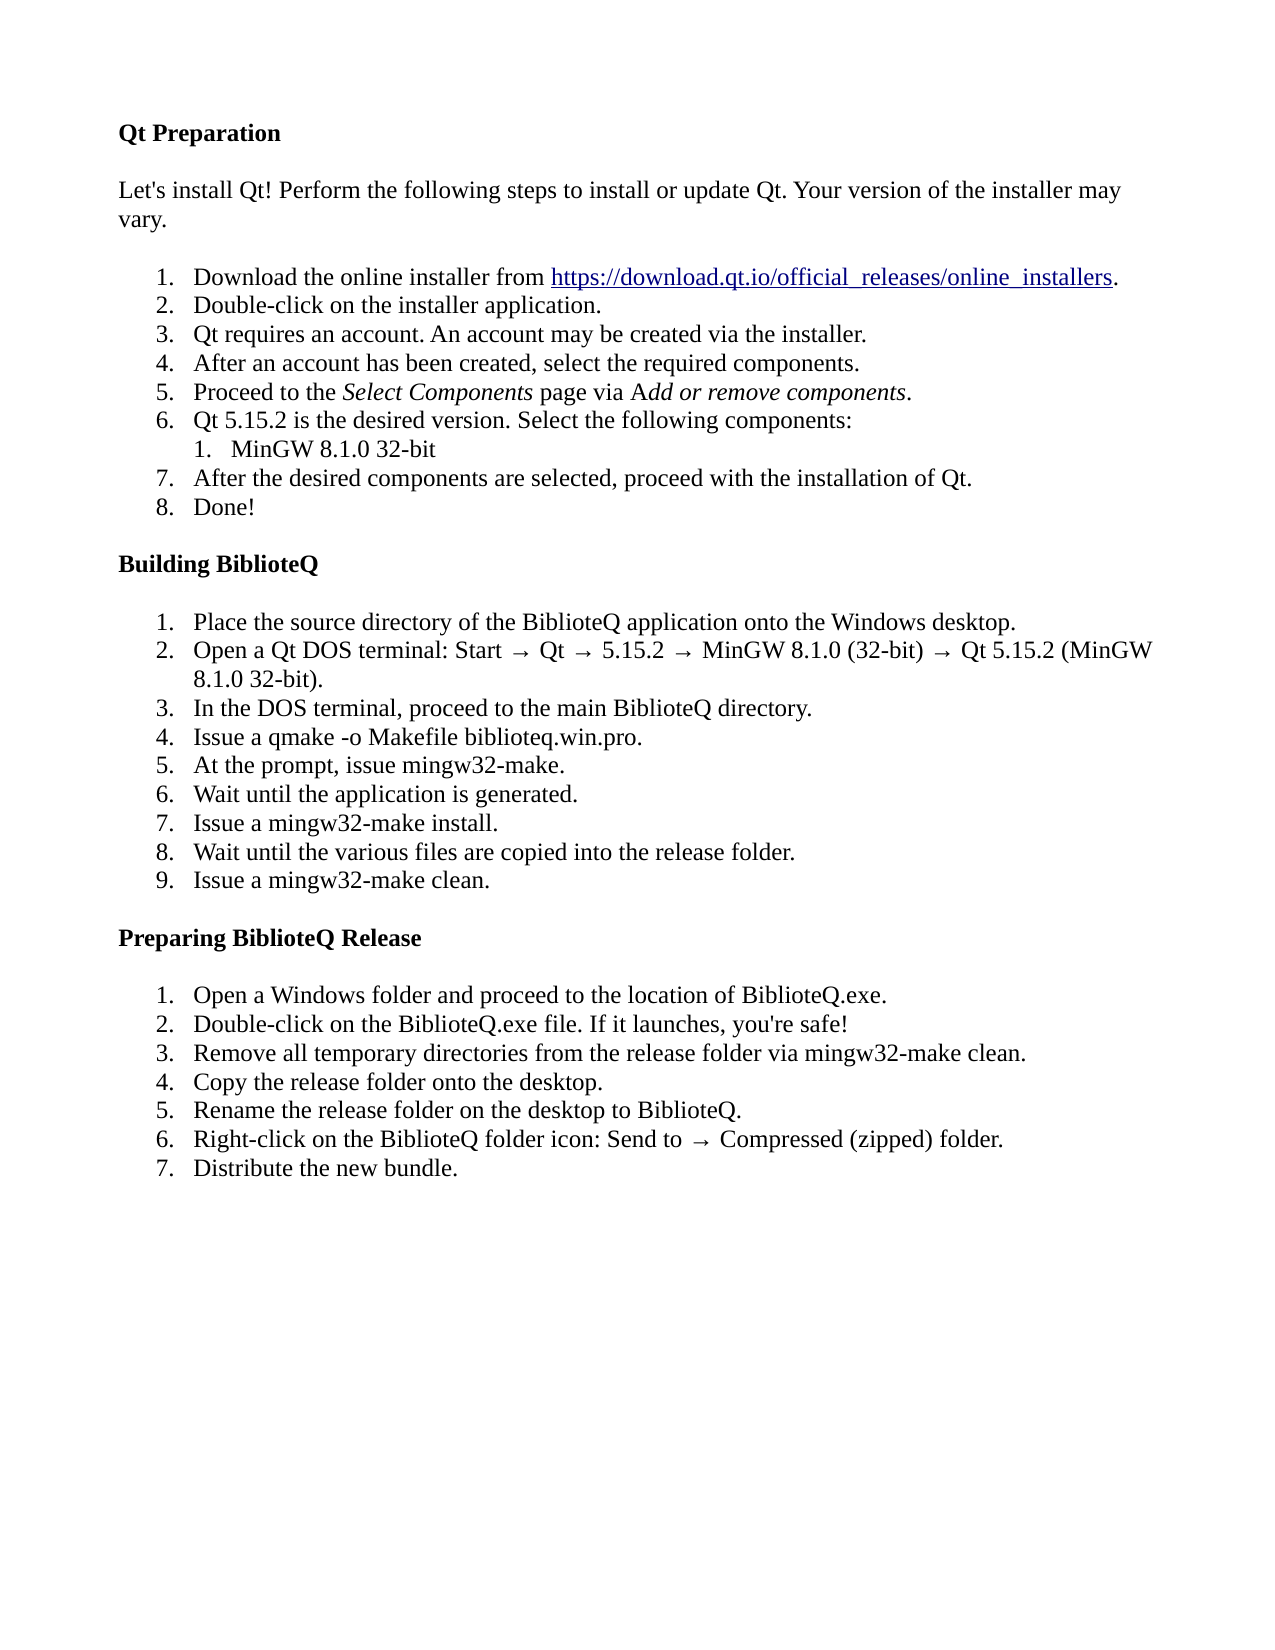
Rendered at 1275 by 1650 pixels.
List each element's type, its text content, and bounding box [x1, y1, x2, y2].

list Issue a mingw32-make install. [156, 808, 1157, 837]
list Open a Qt DOS terminal: Start → Qt → 5.15.2 → MinGW 8.1.0 (32-bit) → Qt 5.15.2 (MinGW 8.1.0 32-bit). [156, 636, 1157, 693]
list Distribute the new bundle. [156, 1153, 1157, 1182]
list Proceed to the Select Components page via Add or remove components. [156, 377, 1157, 406]
list Double-click on the BiblioteQ.exe file. If it launches, you're safe! [156, 1009, 1157, 1038]
text Let's install Qt! Perform the following steps to install or update Qt. Your version of the installer may vary. [118, 176, 1157, 233]
list At the prompt, issue mingw32-make. [156, 751, 1157, 779]
list Open a Windows folder and proceed to the location of BiblioteQ.exe. [156, 981, 1157, 1009]
text Qt Preparation [118, 118, 1157, 147]
list Place the source directory of the BiblioteQ application onto the Windows desktop. [156, 607, 1157, 636]
text Preparing BiblioteQ Release [118, 923, 1157, 952]
list Wait until the various files are copied into the release folder. [156, 837, 1157, 866]
list Rename the release folder on the desktop to BiblioteQ. [156, 1096, 1157, 1124]
list Copy the release folder onto the desktop. [156, 1067, 1157, 1096]
list Remove all temporary directories from the release folder via mingw32-make clean. [156, 1038, 1157, 1067]
list Issue a mingw32-make clean. [156, 866, 1157, 894]
list MinGW 8.1.0 32-bit [193, 434, 1157, 463]
text Building BiblioteQ [118, 549, 1157, 578]
list Double-click on the installer application. [156, 291, 1157, 319]
list Download the online installer from https://download.qt.io/official_releases/online_installers. [156, 262, 1157, 291]
list Wait until the application is generated. [156, 779, 1157, 808]
list Issue a qmake -o Makefile biblioteq.win.pro. [156, 722, 1157, 751]
list After the desired components are selected, proceed with the installation of Qt. [156, 463, 1157, 492]
list In the DOS terminal, proceed to the main BiblioteQ directory. [156, 693, 1157, 722]
list After an account has been created, select the required components. [156, 348, 1157, 377]
list Done! [156, 492, 1157, 521]
list Qt 5.15.2 is the desired version. Select the following components: [156, 406, 1157, 434]
list Right-click on the BiblioteQ folder icon: Send to → Compressed (zipped) folder. [156, 1124, 1157, 1153]
list Qt requires an account. An account may be created via the installer. [156, 319, 1157, 348]
